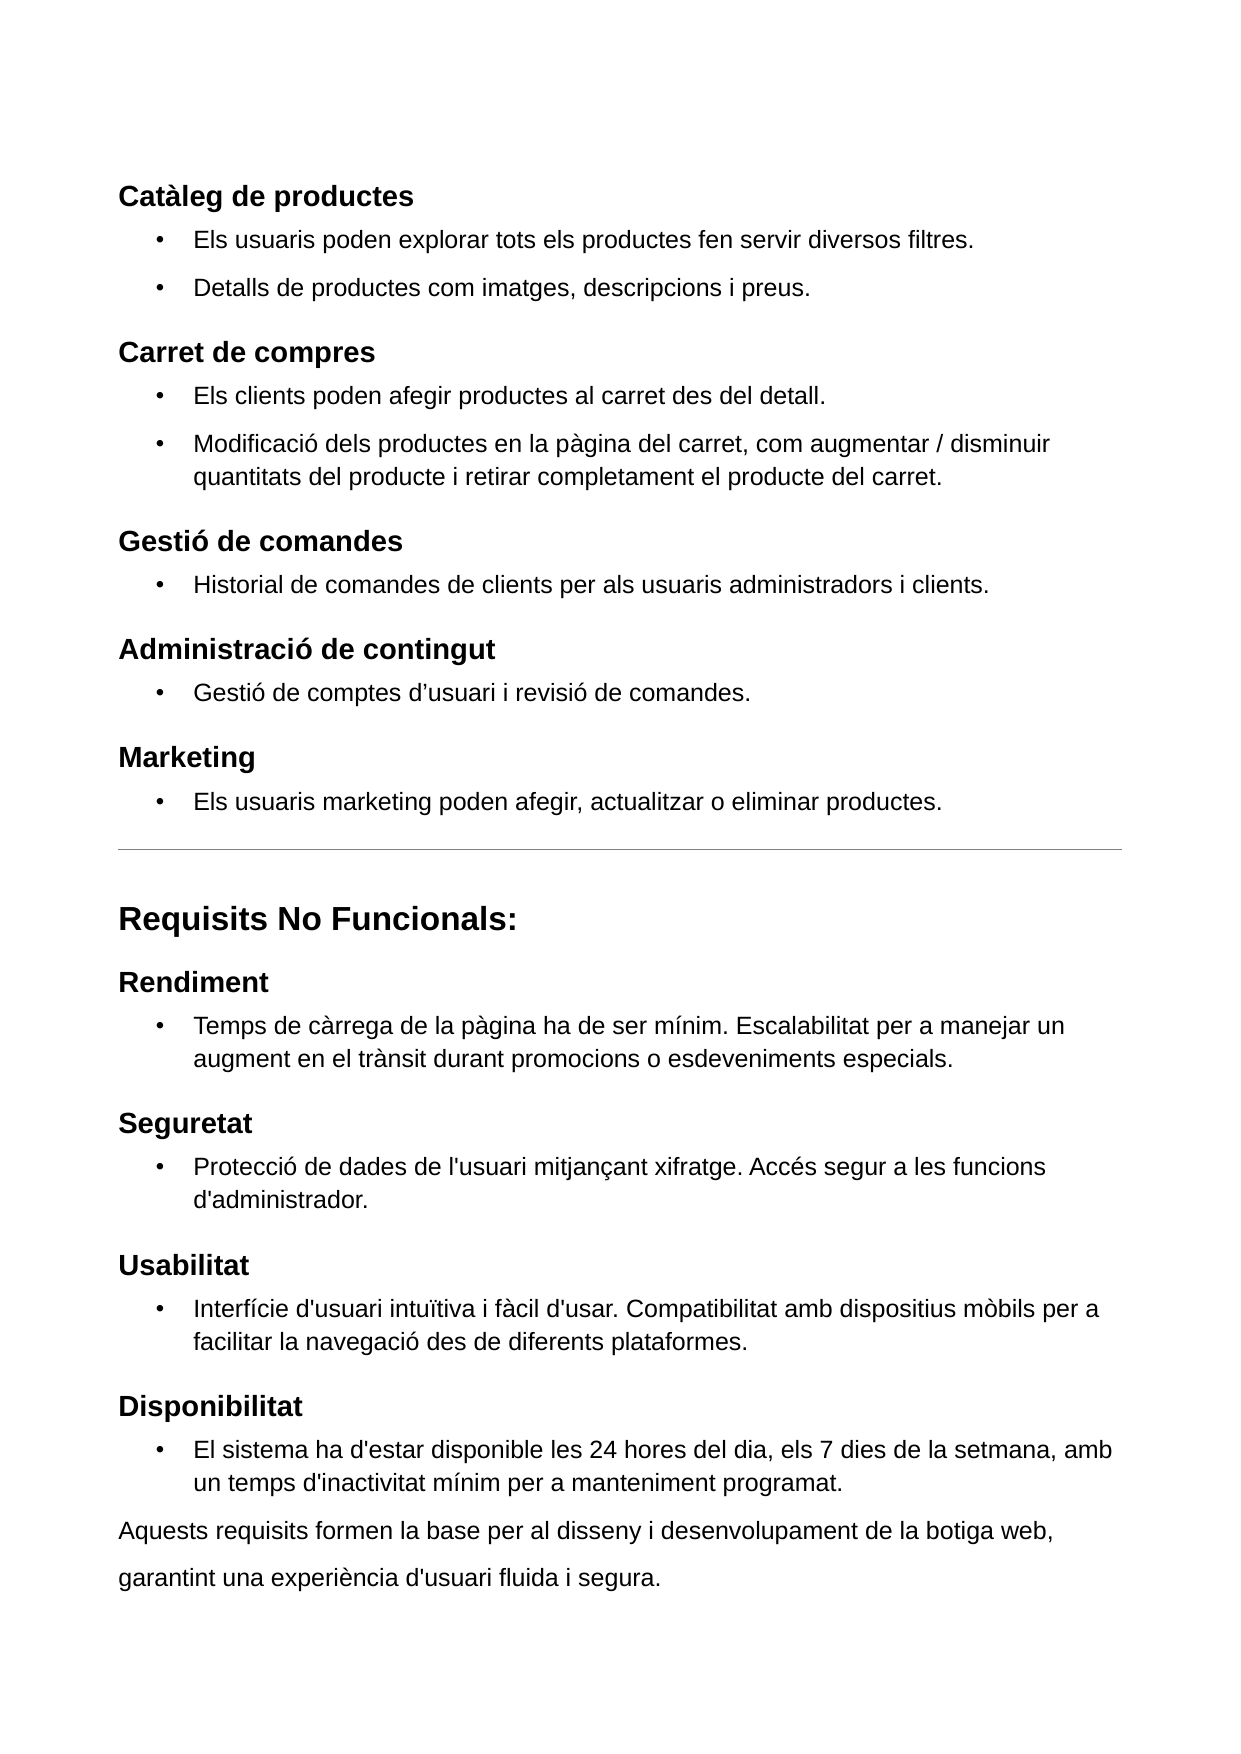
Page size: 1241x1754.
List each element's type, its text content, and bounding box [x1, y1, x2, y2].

subtitle Catàleg de productes [118, 179, 1122, 212]
subtitle Carret de compres [118, 335, 1122, 368]
list El sistema ha d'estar disponible les 24 hores del dia, els 7 dies de la setmana, amb un temps d'inactivitat mínim per a manteniment programat. [156, 1435, 1122, 1497]
list Historial de comandes de clients per als usuaris administradors i clients. [156, 570, 1122, 599]
subtitle Gestió de comandes [118, 524, 1122, 557]
subtitle Requisits No Funcionals: [118, 899, 1122, 938]
subtitle Usabilitat [118, 1248, 1122, 1281]
subtitle Disponibilitat [118, 1389, 1122, 1422]
list Interfície d'usuari intuïtiva i fàcil d'usar. Compatibilitat amb dispositius mòbils per a facilitar la navegació des de diferents plataformes. [156, 1294, 1122, 1356]
list Detalls de productes com imatges, descripcions i preus. [156, 272, 1122, 301]
subtitle Rendiment [118, 965, 1122, 998]
list Modificació dels productes en la pàgina del carret, com augmentar / disminuir quantitats del producte i retirar completament el producte del carret. [156, 428, 1122, 490]
list Els usuaris marketing poden afegir, actualitzar o eliminar productes. [156, 787, 1122, 815]
text garantint una experiència d'usuari fluida i segura. [118, 1563, 1122, 1592]
list Temps de càrrega de la pàgina ha de ser mínim. Escalabilitat per a manejar un augment en el trànsit durant promocions o esdeveniments especials. [156, 1011, 1122, 1073]
list Gestió de comptes d’usuari i revisió de comandes. [156, 678, 1122, 707]
list Els clients poden afegir productes al carret des del detall. [156, 381, 1122, 410]
subtitle Seguretat [118, 1106, 1122, 1140]
subtitle Administració de contingut [118, 632, 1122, 666]
subtitle Marketing [118, 741, 1122, 774]
text Aquests requisits formen la base per al disseny i desenvolupament de la botiga web, [118, 1516, 1122, 1544]
list Protecció de dades de l'usuari mitjançant xifratge. Accés segur a les funcions d'administrador. [156, 1152, 1122, 1214]
list Els usuaris poden explorar tots els productes fen servir diversos filtres. [156, 225, 1122, 254]
